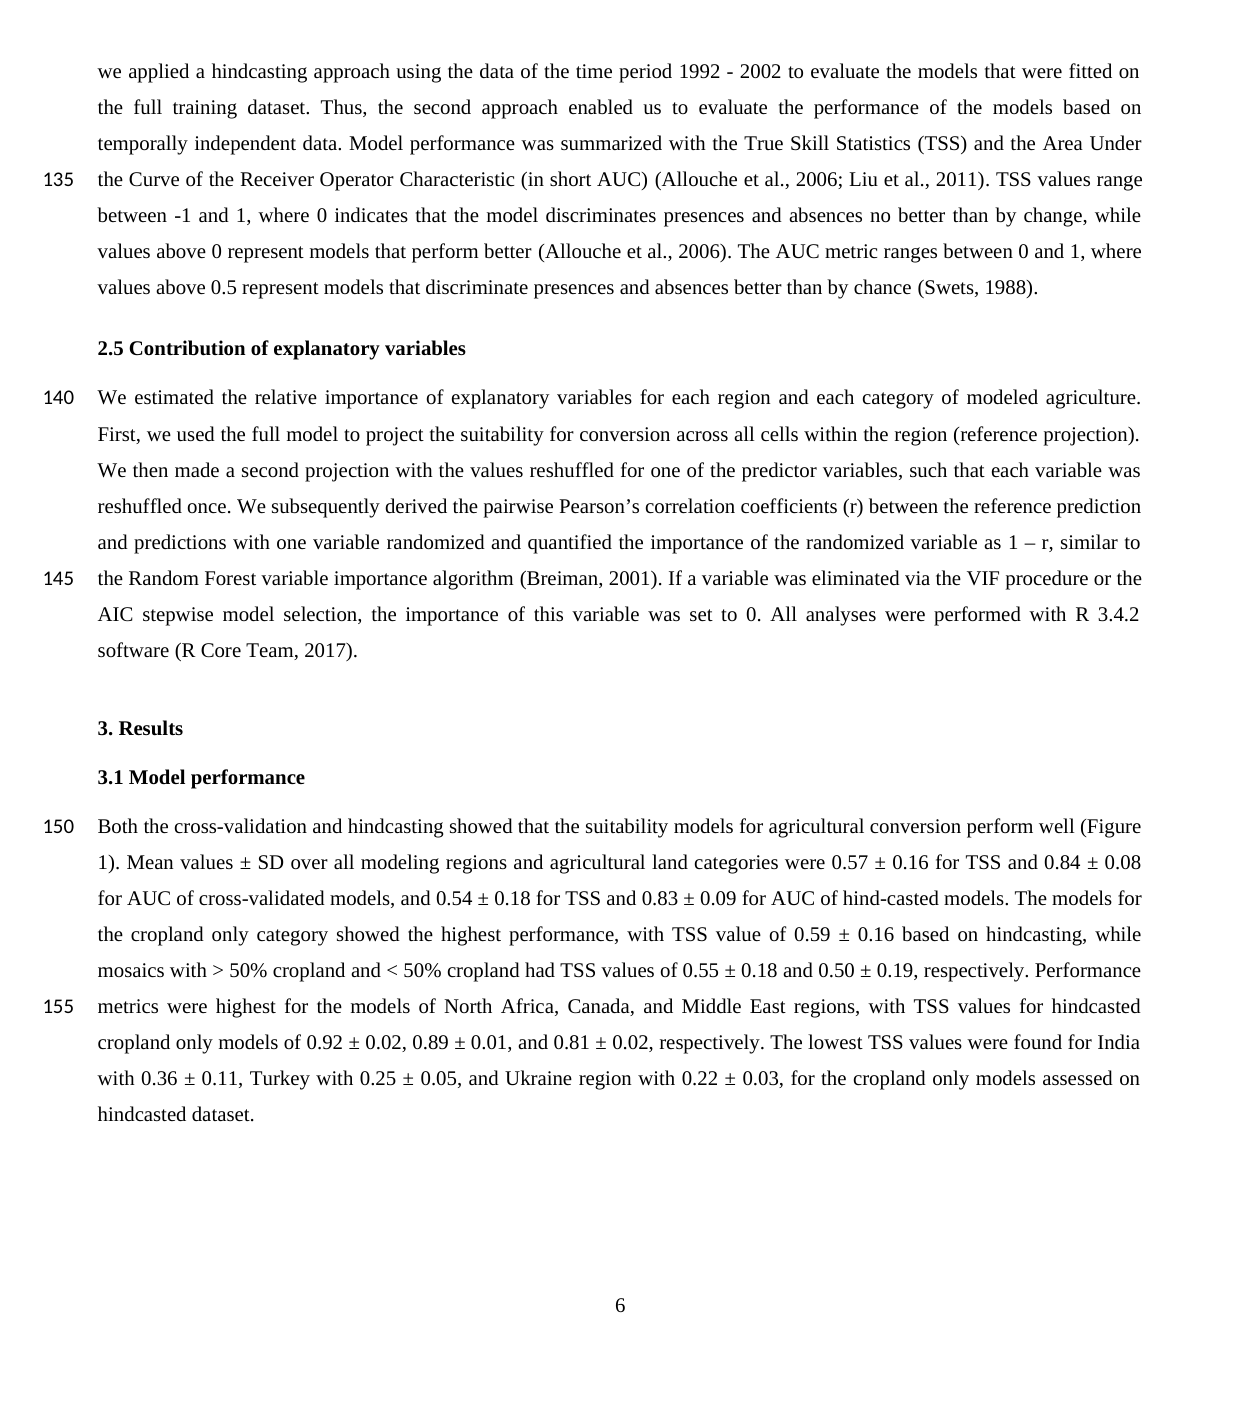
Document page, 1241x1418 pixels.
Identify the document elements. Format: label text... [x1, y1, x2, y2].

subtitle 3. Results [97, 716, 1143, 740]
text Both the cross-validation and hindcasting showed that the suitability models for agricultural conversion perform well (Figure 1). Mean values ± SD over all modeling regions and agricultural land categories were 0.57 ± 0.16 for TSS and 0.84 ± 0.08 for AUC of cross-validated models, and 0.54 ± 0.18 for TSS and 0.83 ± 0.09 for AUC of hind-casted models. The models for the cropland only category showed the highest performance, with TSS value of 0.59 ± 0.16 based on hindcasting, while mosaics with > 50% cropland and < 50% cropland had TSS values of 0.55 ± 0.18 and 0.50 ± 0.19, respectively. Performance metrics were highest for the models of North Africa, Canada, and Middle East regions, with TSS values for hindcasted cropland only models of 0.92 ± 0.02, 0.89 ± 0.01, and 0.81 ± 0.02, respectively. The lowest TSS values were found for India with 0.36 ± 0.11, Turkey with 0.25 ± 0.05, and Ukraine region with 0.22 ± 0.03, for the cropland only models assessed on hindcasted dataset. [97, 814, 1143, 1126]
subtitle 3.1 Model performance [97, 765, 1143, 789]
subtitle 2.5 Contribution of explanatory variables [97, 336, 1143, 360]
text We estimated the relative importance of explanatory variables for each region and each category of modeled agriculture. First, we used the full model to project the suitability for conversion across all cells within the region (reference projection). We then made a second projection with the values reshuffled for one of the predictor variables, such that each variable was reshuffled once. We subsequently derived the pairwise Pearson’s correlation coefficients (r) between the reference prediction and predictions with one variable randomized and quantified the importance of the randomized variable as 1 – r, similar to the Random Forest variable importance algorithm (Breiman, 2001)⁠. If a variable was eliminated via the VIF procedure or the AIC stepwise model selection, the importance of this variable was set to 0. All analyses were performed with R 3.4.2 software (R Core Team, 2017)⁠. [97, 385, 1143, 662]
text we applied a hindcasting approach using the data of the time period 1992 - 2002 to evaluate the models that were fitted on the full training dataset. Thus, the second approach enabled us to evaluate the performance of the models based on temporally independent data. Model performance was summarized with the True Skill Statistics (TSS) and the Area Under the Curve of the Receiver Operator Characteristic (in short AUC) (Allouche et al., 2006; Liu et al., 2011)⁠. TSS values range between -1 and 1, where 0 indicates that the model discriminates presences and absences no better than by change, while values above 0 represent models that perform better (Allouche et al., 2006)⁠. The AUC metric ranges between 0 and 1, where values above 0.5 represent models that discriminate presences and absences better than by chance (Swets, 1988)⁠. [97, 59, 1143, 299]
